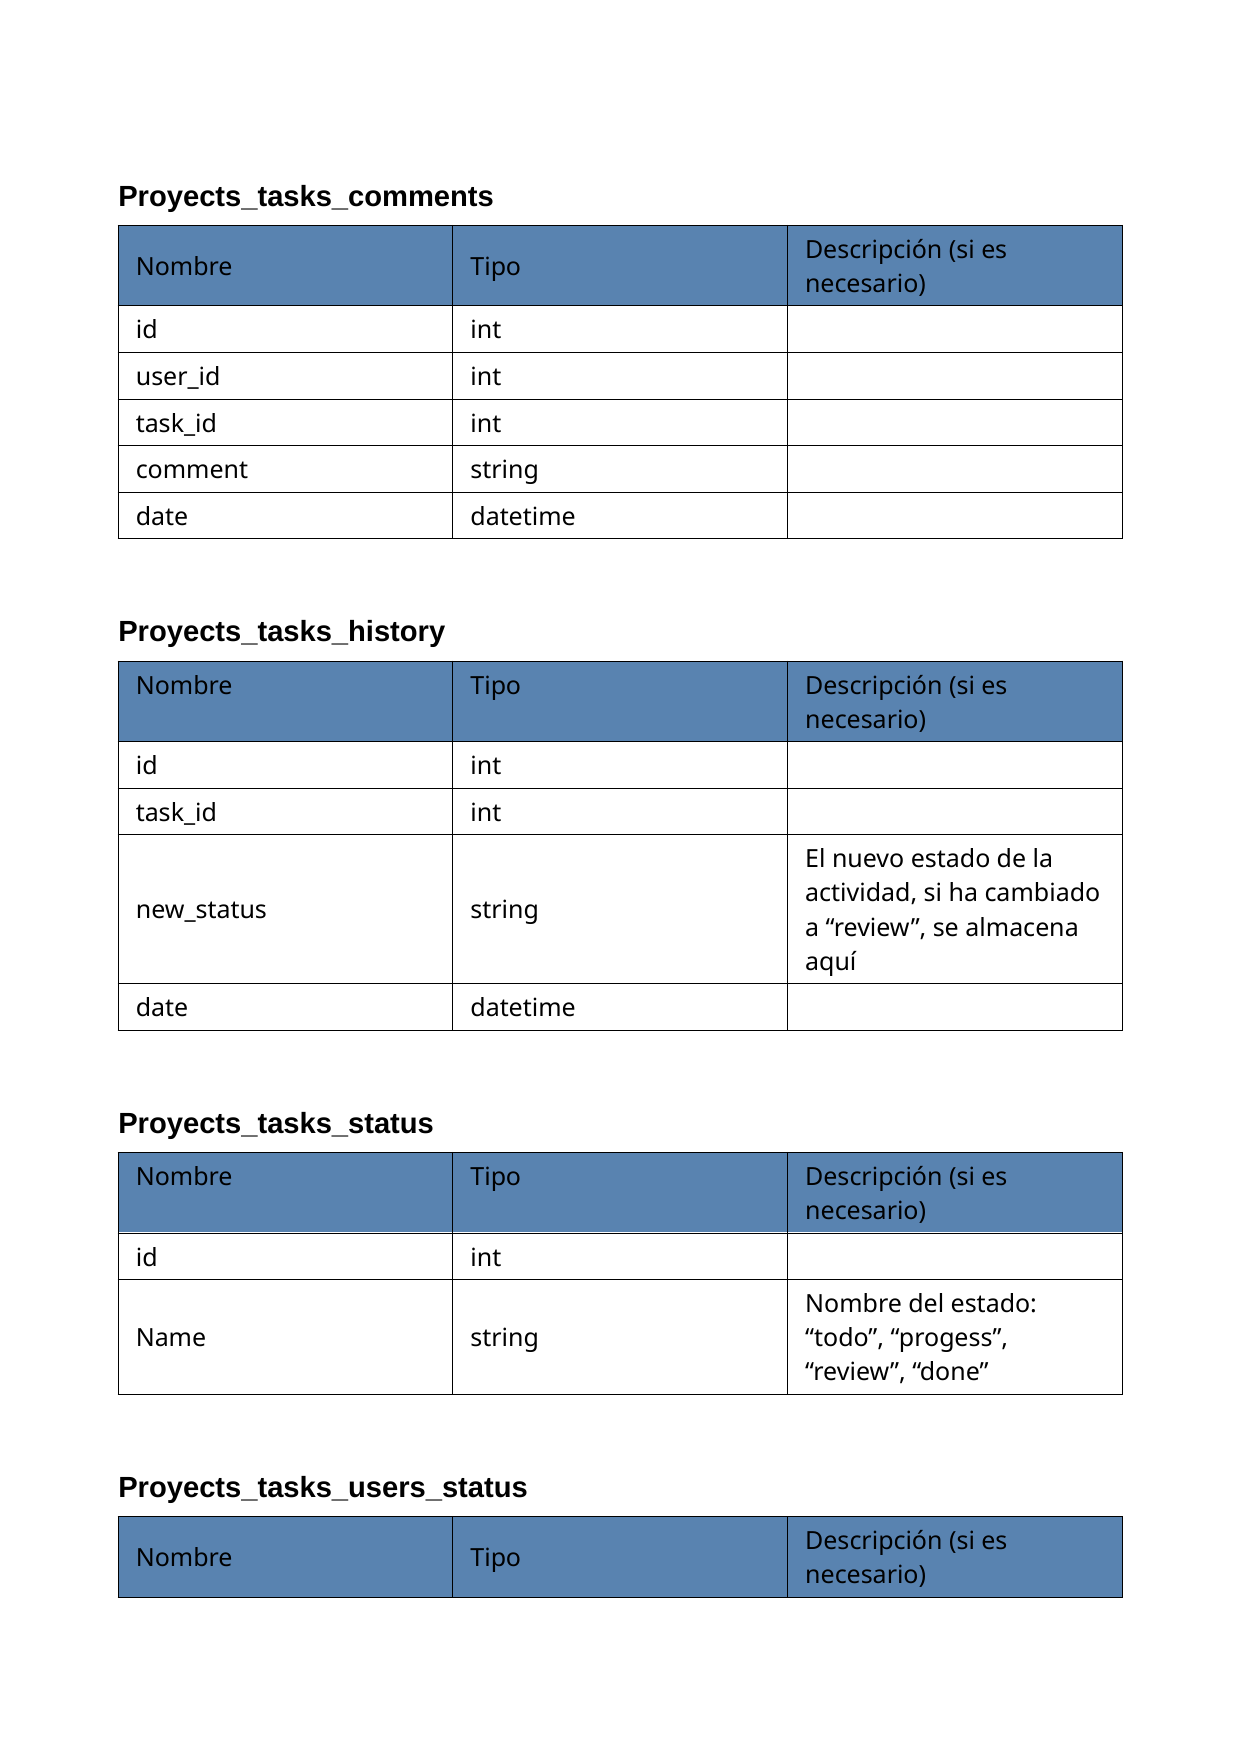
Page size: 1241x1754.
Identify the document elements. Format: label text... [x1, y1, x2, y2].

table_cell int [453, 353, 787, 398]
table_cell string [453, 446, 787, 492]
table_cell [788, 353, 1122, 398]
subtitle Proyects_tasks_status [118, 1106, 1122, 1139]
table_header Tipo [453, 226, 787, 305]
table_cell id [119, 306, 452, 352]
table_header Tipo [453, 662, 787, 741]
table_cell [788, 1234, 1122, 1279]
table_cell task_id [119, 400, 452, 445]
table_header Descripción (si es necesario) [788, 1517, 1122, 1597]
table_cell int [453, 306, 787, 352]
table_cell new_status [119, 835, 452, 983]
table_cell string [453, 1280, 787, 1394]
table_header Descripción (si es necesario) [788, 1153, 1122, 1232]
table_header Descripción (si es necesario) [788, 226, 1122, 305]
table_header Nombre [119, 1153, 452, 1232]
table_cell string [453, 835, 787, 983]
subtitle Proyects_tasks_comments [118, 179, 1122, 212]
table_cell [788, 493, 1122, 538]
table_cell int [453, 400, 787, 445]
table_cell [788, 446, 1122, 492]
table_cell int [453, 742, 787, 788]
table_cell int [453, 789, 787, 834]
table_header Tipo [453, 1153, 787, 1232]
table_header Nombre [119, 1517, 452, 1597]
table_cell [788, 789, 1122, 834]
table_cell datetime [453, 984, 787, 1029]
table_header Descripción (si es necesario) [788, 662, 1122, 741]
table_cell Name [119, 1280, 452, 1394]
subtitle Proyects_tasks_history [118, 614, 1122, 648]
table_cell task_id [119, 789, 452, 834]
table_cell [788, 742, 1122, 788]
table_header Nombre [119, 226, 452, 305]
table_cell datetime [453, 493, 787, 538]
table_header Tipo [453, 1517, 787, 1597]
table_cell [788, 306, 1122, 352]
table_header Nombre [119, 662, 452, 741]
table_cell user_id [119, 353, 452, 398]
table_cell Nombre del estado: “todo”, “progess”, “review”, “done” [788, 1280, 1122, 1394]
table_cell id [119, 1234, 452, 1279]
table_cell El nuevo estado de la actividad, si ha cambiado a “review”, se almacena aquí [788, 835, 1122, 983]
subtitle Proyects_tasks_users_status [118, 1470, 1122, 1503]
table_cell date [119, 984, 452, 1029]
table_cell int [453, 1234, 787, 1279]
table_cell comment [119, 446, 452, 492]
table_cell id [119, 742, 452, 788]
table_cell date [119, 493, 452, 538]
table_cell [788, 984, 1122, 1029]
table_cell [788, 400, 1122, 445]
